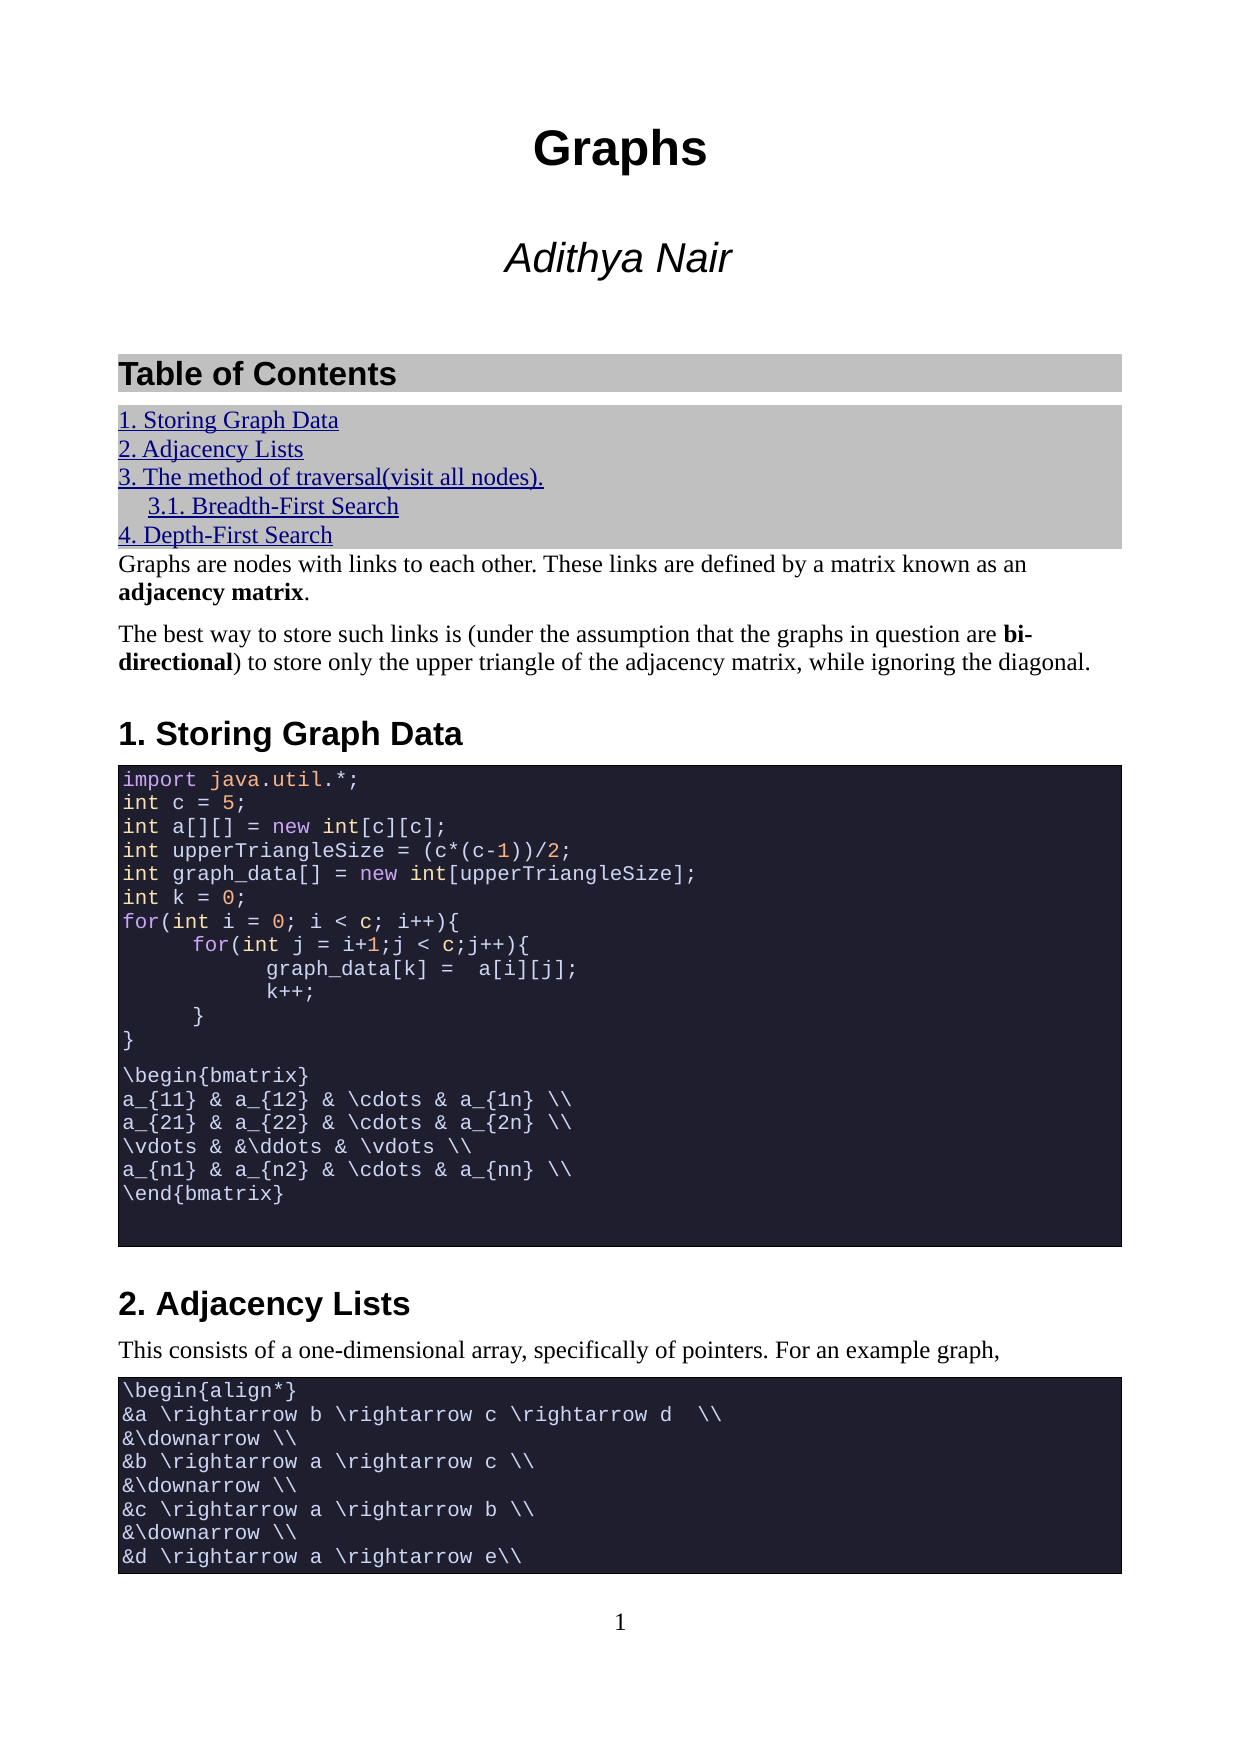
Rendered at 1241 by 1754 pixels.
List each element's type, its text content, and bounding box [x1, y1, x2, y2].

text \end{bmatrix} [119, 1179, 1121, 1207]
text k++; [119, 978, 1121, 1001]
text int upperTriangleSize = (c*(c-1))/2; [119, 836, 1121, 859]
text &\downarrow \\ [119, 1424, 1121, 1447]
text &\downarrow \\ [119, 1471, 1121, 1495]
text for(int j = i+1;j < c;j++){ [119, 930, 1121, 954]
text 1. Storing Graph Data [118, 405, 1122, 434]
text 4. Depth-First Search [118, 520, 1122, 549]
text This consists of a one-dimensional array, specifically of pointers. For an example graph, [118, 1335, 1122, 1364]
subtitle Table of Contents [118, 354, 1122, 392]
text for(int i = 0; i < c; i++){ [119, 907, 1121, 930]
text int c = 5; [119, 788, 1121, 812]
subtitle Storing Graph Data [118, 714, 1122, 752]
subtitle Adjacency Lists [118, 1284, 1122, 1323]
text import java.util.*; [119, 766, 1121, 788]
text a_{11} & a_{12} & \cdots & a_{1n} \\ [119, 1084, 1121, 1108]
text 2. Adjacency Lists [118, 434, 1122, 462]
text a_{21} & a_{22} & \cdots & a_{2n} \\ [119, 1108, 1121, 1132]
text \begin{bmatrix} [119, 1061, 1121, 1084]
text } [119, 1025, 1121, 1052]
text 3. The method of traversal(visit all nodes). [118, 462, 1122, 491]
text int k = 0; [119, 883, 1121, 907]
subtitle Adithya Nair [118, 233, 1122, 281]
text int a[][] = new int[c][c]; [119, 812, 1121, 836]
text &d \rightarrow a \rightarrow e\\ [119, 1542, 1121, 1573]
text graph_data[k] = a[i][j]; [119, 954, 1121, 978]
text 3.1. Breadth-First Search [148, 491, 1122, 520]
text &a \rightarrow b \rightarrow c \rightarrow d \\ [119, 1400, 1121, 1424]
text \begin{align*} [119, 1378, 1121, 1400]
title Graphs [118, 118, 1122, 176]
text &b \rightarrow a \rightarrow c \\ [119, 1447, 1121, 1471]
text Graphs are nodes with links to each other. These links are defined by a matrix known as an adjacency matrix. [118, 549, 1122, 606]
text The best way to store such links is (under the assumption that the graphs in question are bi-directional) to store only the upper triangle of the adjacency matrix, while ignoring the diagonal. [118, 619, 1122, 676]
text a_{n1} & a_{n2} & \cdots & a_{nn} \\ [119, 1156, 1121, 1179]
text \vdots & &\ddots & \vdots \\ [119, 1132, 1121, 1156]
text } [119, 1001, 1121, 1025]
text &\downarrow \\ [119, 1518, 1121, 1542]
text int graph_data[] = new int[upperTriangleSize]; [119, 859, 1121, 883]
text &c \rightarrow a \rightarrow b \\ [119, 1495, 1121, 1518]
